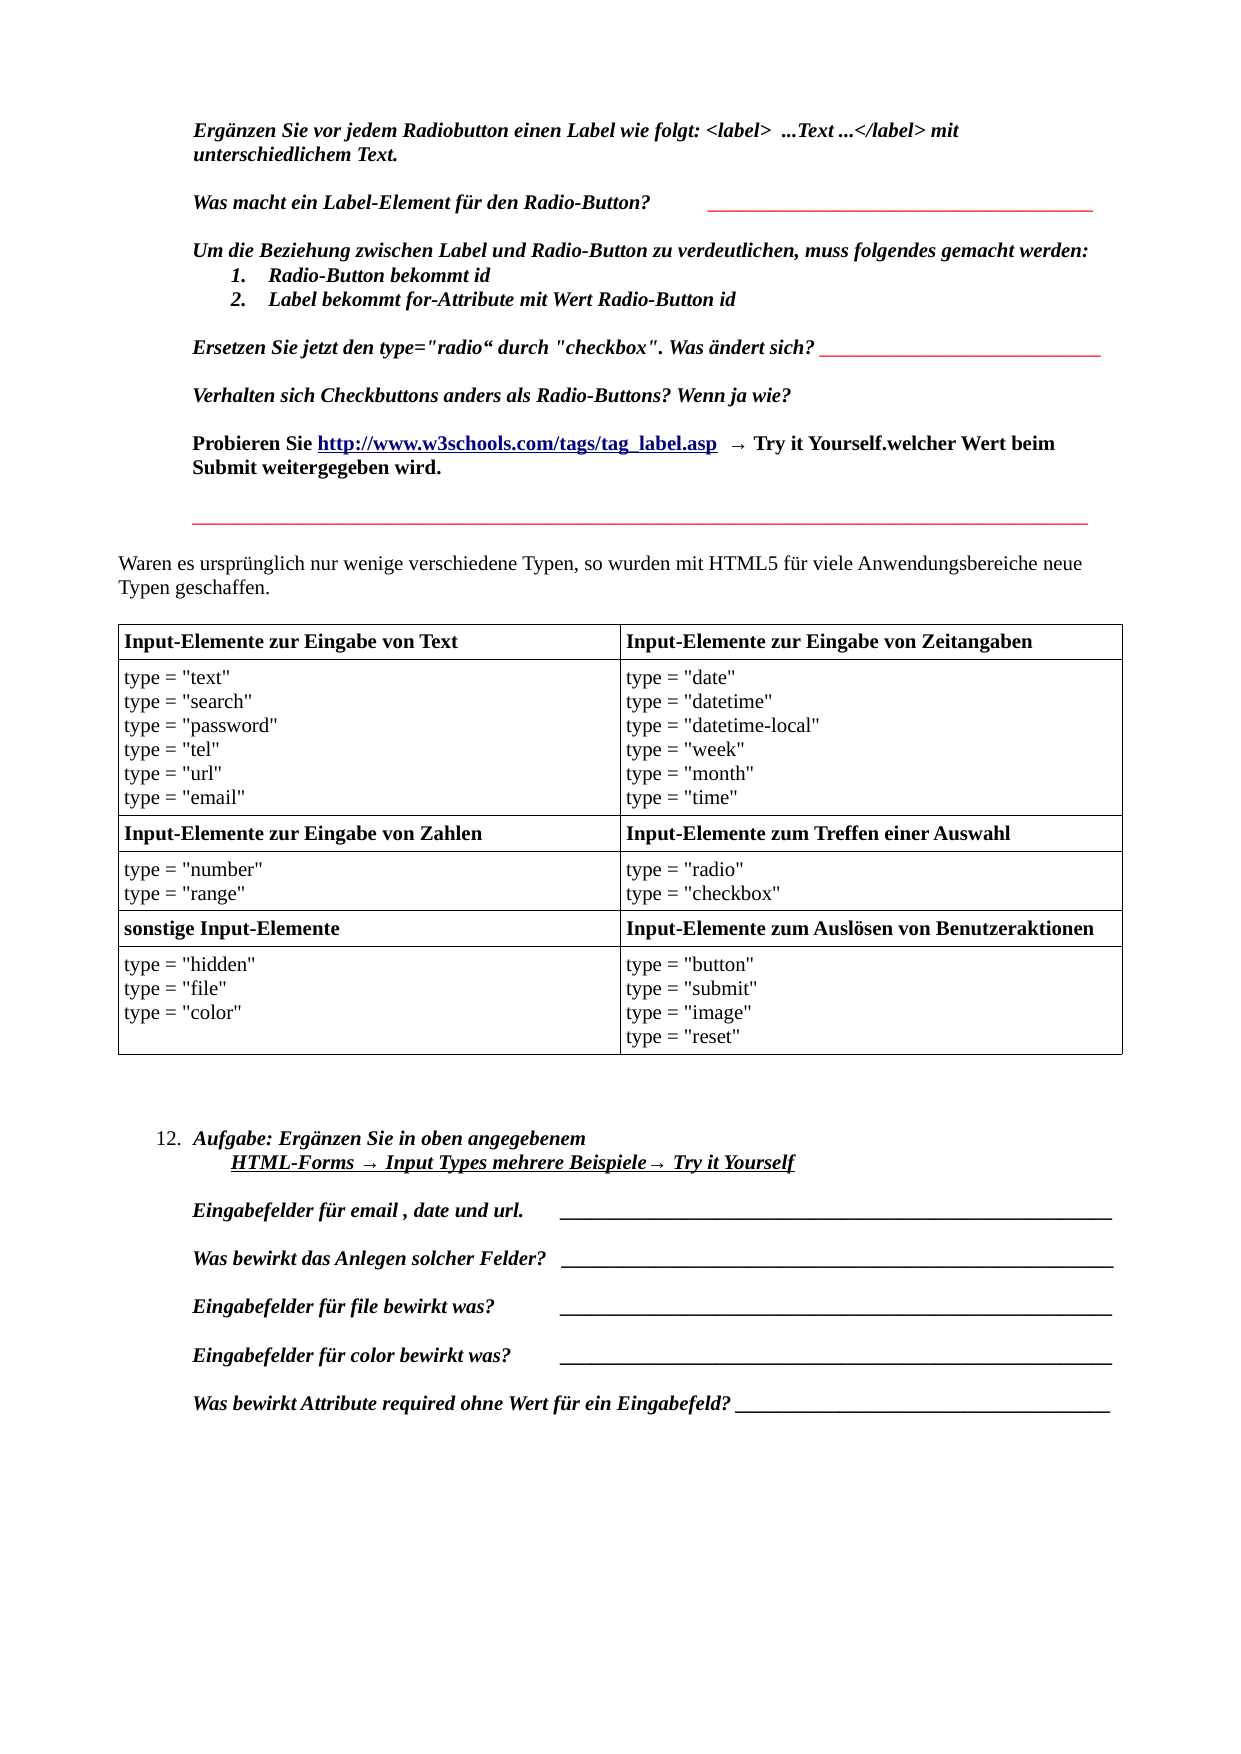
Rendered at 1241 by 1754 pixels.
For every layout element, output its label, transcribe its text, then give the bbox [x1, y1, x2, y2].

list HTML-Forms → Input Types mehrere Beispiele→ Try it Yourself [193, 1150, 1122, 1174]
text Was bewirkt das Anlegen solcher Felder? _____________________________________________________ [118, 1246, 1122, 1270]
table_cell type = "radio" type = "checkbox" [621, 852, 1122, 910]
table_cell Input-Elemente zum Auslösen von Benutzeraktionen [621, 911, 1122, 946]
table_cell type = "date" type = "datetime" type = "datetime-local" type = "week" type = "month" type = "time" [621, 660, 1122, 815]
list Ergänzen Sie vor jedem Radiobutton einen Label wie folgt: <label> ...Text ...</label> mit unterschiedlichem Text. [156, 118, 1122, 166]
text Probieren Sie http://www.w3schools.com/tags/tag_label.asp → Try it Yourself.welcher Wert beim Submit weitergegeben wird. [118, 431, 1122, 479]
text Was macht ein Label-Element für den Radio-Button? _____________________________________ [118, 190, 1122, 214]
table_cell type = "text" type = "search" type = "password" type = "tel" type = "url" type = "email" [119, 660, 620, 815]
text Eingabefelder für color bewirkt was? _____________________________________________________ [118, 1343, 1122, 1367]
text Verhalten sich Checkbuttons anders als Radio-Buttons? Wenn ja wie? [118, 383, 1122, 407]
list Radio-Button bekommt id [231, 262, 1122, 287]
text Um die Beziehung zwischen Label und Radio-Button zu verdeutlichen, muss folgendes gemacht werden: [118, 238, 1122, 262]
table_header Input-Elemente zur Eingabe von Text [119, 625, 620, 659]
table_header Input-Elemente zur Eingabe von Zeitangaben [621, 625, 1122, 659]
text Ersetzen Sie jetzt den type="radio“ durch "checkbox". Was ändert sich? ___________________________ [118, 335, 1122, 359]
table_cell Input-Elemente zur Eingabe von Zahlen [119, 816, 620, 851]
text ______________________________________________________________________________________ [118, 503, 1122, 527]
text Eingabefelder für email , date und url. _____________________________________________________ [118, 1198, 1122, 1222]
text Was bewirkt Attribute required ohne Wert für ein Eingabefeld? ____________________________________ [118, 1391, 1122, 1415]
table_cell sonstige Input-Elemente [119, 911, 620, 946]
text Waren es ursprünglich nur wenige verschiedene Typen, so wurden mit HTML5 für viele Anwendungsbereiche neue Typen geschaffen. [118, 551, 1122, 599]
list Aufgabe: Ergänzen Sie in oben angegebenem [156, 1126, 1122, 1150]
table_cell type = "number" type = "range" [119, 852, 620, 910]
table_cell type = "hidden" type = "file" type = "color" [119, 947, 620, 1054]
table_cell Input-Elemente zum Treffen einer Auswahl [621, 816, 1122, 851]
list Label bekommt for-Attribute mit Wert Radio-Button id [231, 287, 1122, 311]
text Eingabefelder für file bewirkt was? _____________________________________________________ [118, 1294, 1122, 1318]
table_cell type = "button" type = "submit" type = "image" type = "reset" [621, 947, 1122, 1054]
